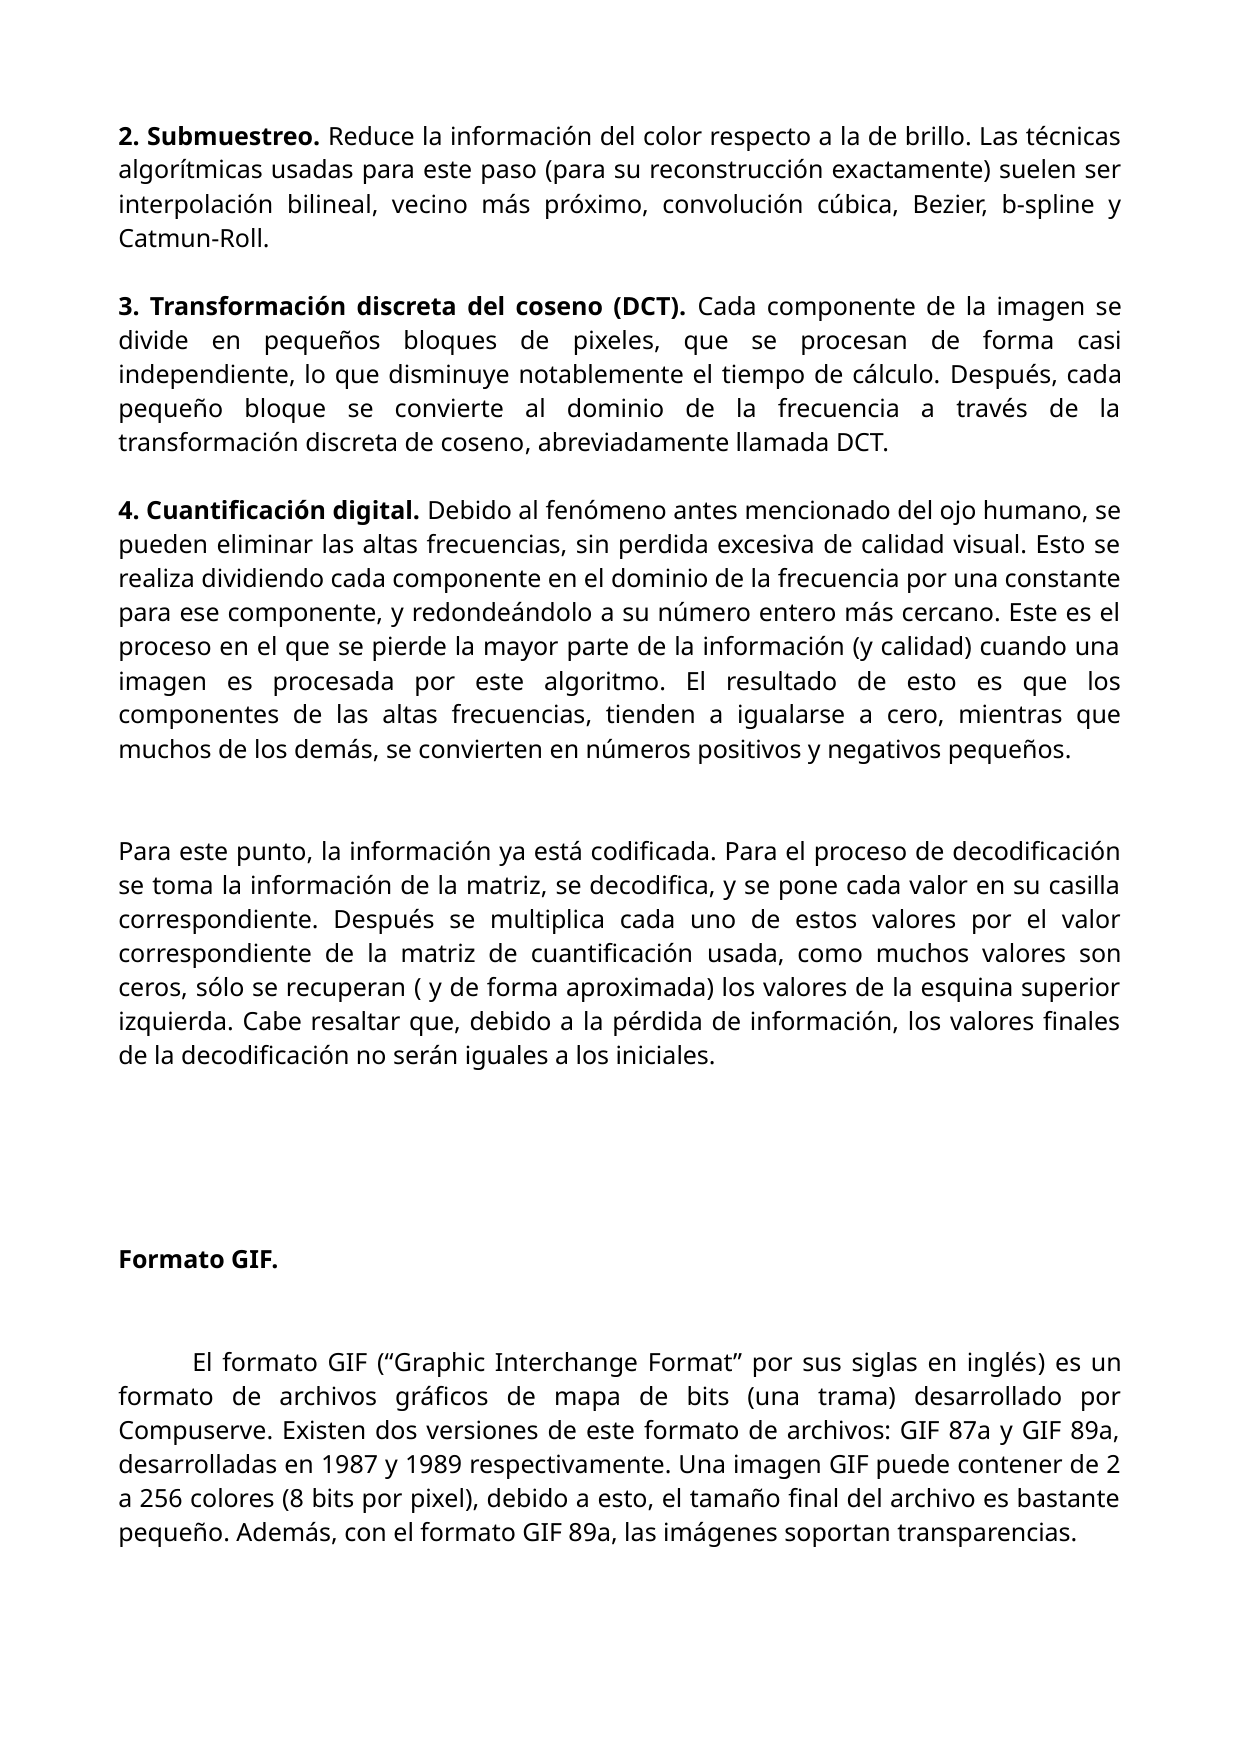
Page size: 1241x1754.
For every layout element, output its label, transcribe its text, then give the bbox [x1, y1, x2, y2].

text 3. Transformación discreta del coseno (DCT). Cada componente de la imagen se divide en pequeños bloques de pixeles, que se procesan de forma casi independiente, lo que disminuye notablemente el tiempo de cálculo. Después, cada pequeño bloque se convierte al dominio de la frecuencia a través de la transformación discreta de coseno, abreviadamente llamada DCT. [118, 288, 1122, 459]
text 4. Cuantificación digital. Debido al fenómeno antes mencionado del ojo humano, se pueden eliminar las altas frecuencias, sin perdida excesiva de calidad visual. Esto se realiza dividiendo cada componente en el dominio de la frecuencia por una constante para ese componente, y redondeándolo a su número entero más cercano. Este es el proceso en el que se pierde la mayor parte de la información (y calidad) cuando una imagen es procesada por este algoritmo. El resultado de esto es que los componentes de las altas frecuencias, tienden a igualarse a cero, mientras que muchos de los demás, se convierten en números positivos y negativos pequeños. [118, 493, 1122, 765]
text Formato GIF. [118, 1242, 1122, 1276]
text El formato GIF (“Graphic Interchange Format” por sus siglas en inglés) es un formato de archivos gráficos de mapa de bits (una trama) desarrollado por Compuserve. Existen dos versiones de este formato de archivos: GIF 87a y GIF 89a, desarrolladas en 1987 y 1989 respectivamente. Una imagen GIF puede contener de 2 a 256 colores (8 bits por pixel), debido a esto, el tamaño final del archivo es bastante pequeño. Además, con el formato GIF 89a, las imágenes soportan transparencias. [118, 1344, 1122, 1549]
text Para este punto, la información ya está codificada. Para el proceso de decodificación se toma la información de la matriz, se decodifica, y se pone cada valor en su casilla correspondiente. Después se multiplica cada uno de estos valores por el valor correspondiente de la matriz de cuantificación usada, como muchos valores son ceros, sólo se recuperan ( y de forma aproximada) los valores de la esquina superior izquierda. Cabe resaltar que, debido a la pérdida de información, los valores finales de la decodificación no serán iguales a los iniciales. [118, 833, 1122, 1072]
text 2. Submuestreo. Reduce la información del color respecto a la de brillo. Las técnicas algorítmicas usadas para este paso (para su reconstrucción exactamente) suelen ser interpolación bilineal, vecino más próximo, convolución cúbica, Bezier, b-spline y Catmun-Roll. [118, 118, 1122, 254]
